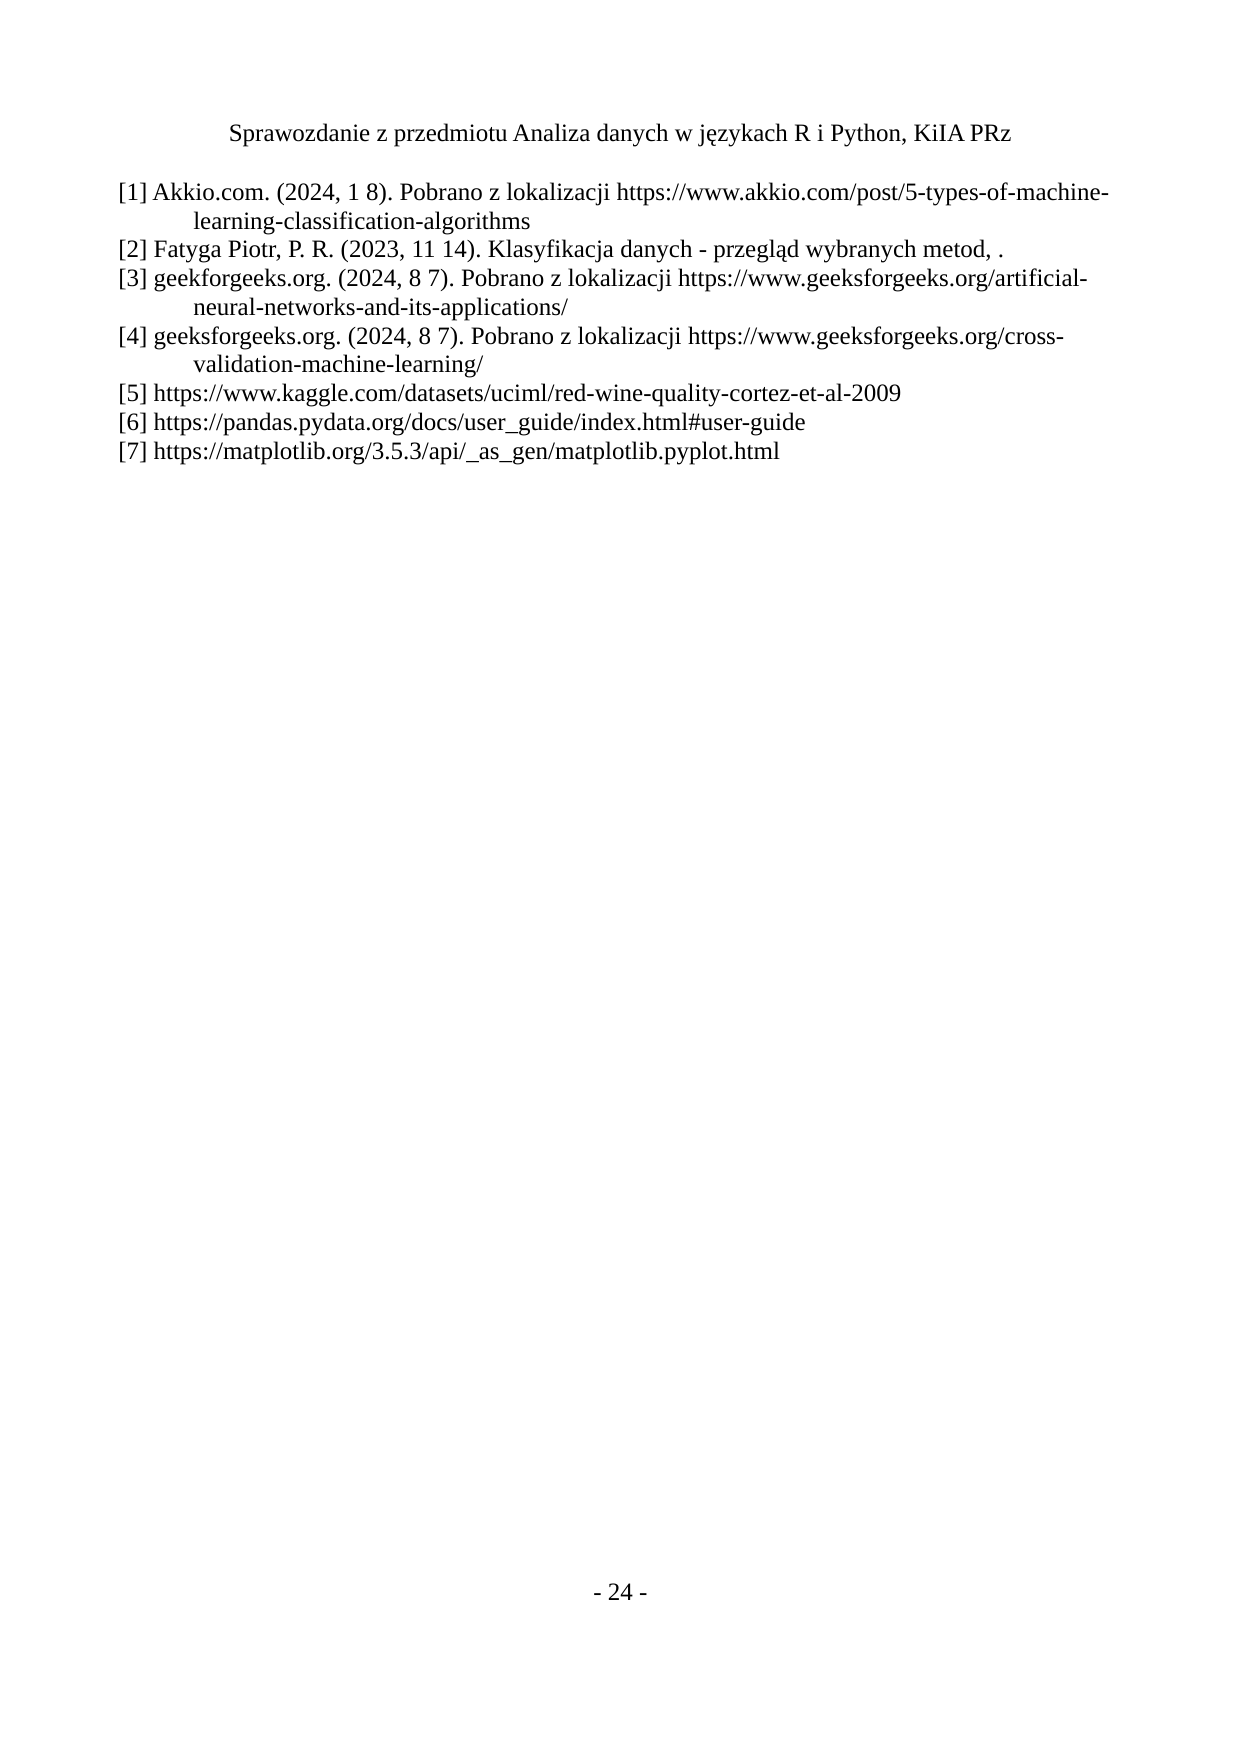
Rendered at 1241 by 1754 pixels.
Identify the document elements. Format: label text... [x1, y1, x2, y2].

text [2] Fatyga Piotr, P. R. (2023, 11 14). Klasyfikacja danych - przegląd wybranych metod, . [118, 234, 1122, 263]
text [5] https://www.kaggle.com/datasets/uciml/red-wine-quality-cortez-et-al-2009 [118, 378, 1122, 407]
text [1] Akkio.com. (2024, 1 8). Pobrano z lokalizacji https://www.akkio.com/post/5-types-of-machine-learning-classification-algorithms [118, 177, 1122, 234]
text [6] https://pandas.pydata.org/docs/user_guide/index.html#user-guide [118, 407, 1122, 436]
text [3] geekforgeeks.org. (2024, 8 7). Pobrano z lokalizacji https://www.geeksforgeeks.org/artificial-neural-networks-and-its-applications/ [118, 263, 1122, 321]
text [4] geeksforgeeks.org. (2024, 8 7). Pobrano z lokalizacji https://www.geeksforgeeks.org/cross-validation-machine-learning/ [118, 321, 1122, 378]
text [7] https://matplotlib.org/3.5.3/api/_as_gen/matplotlib.pyplot.html [118, 436, 1122, 464]
